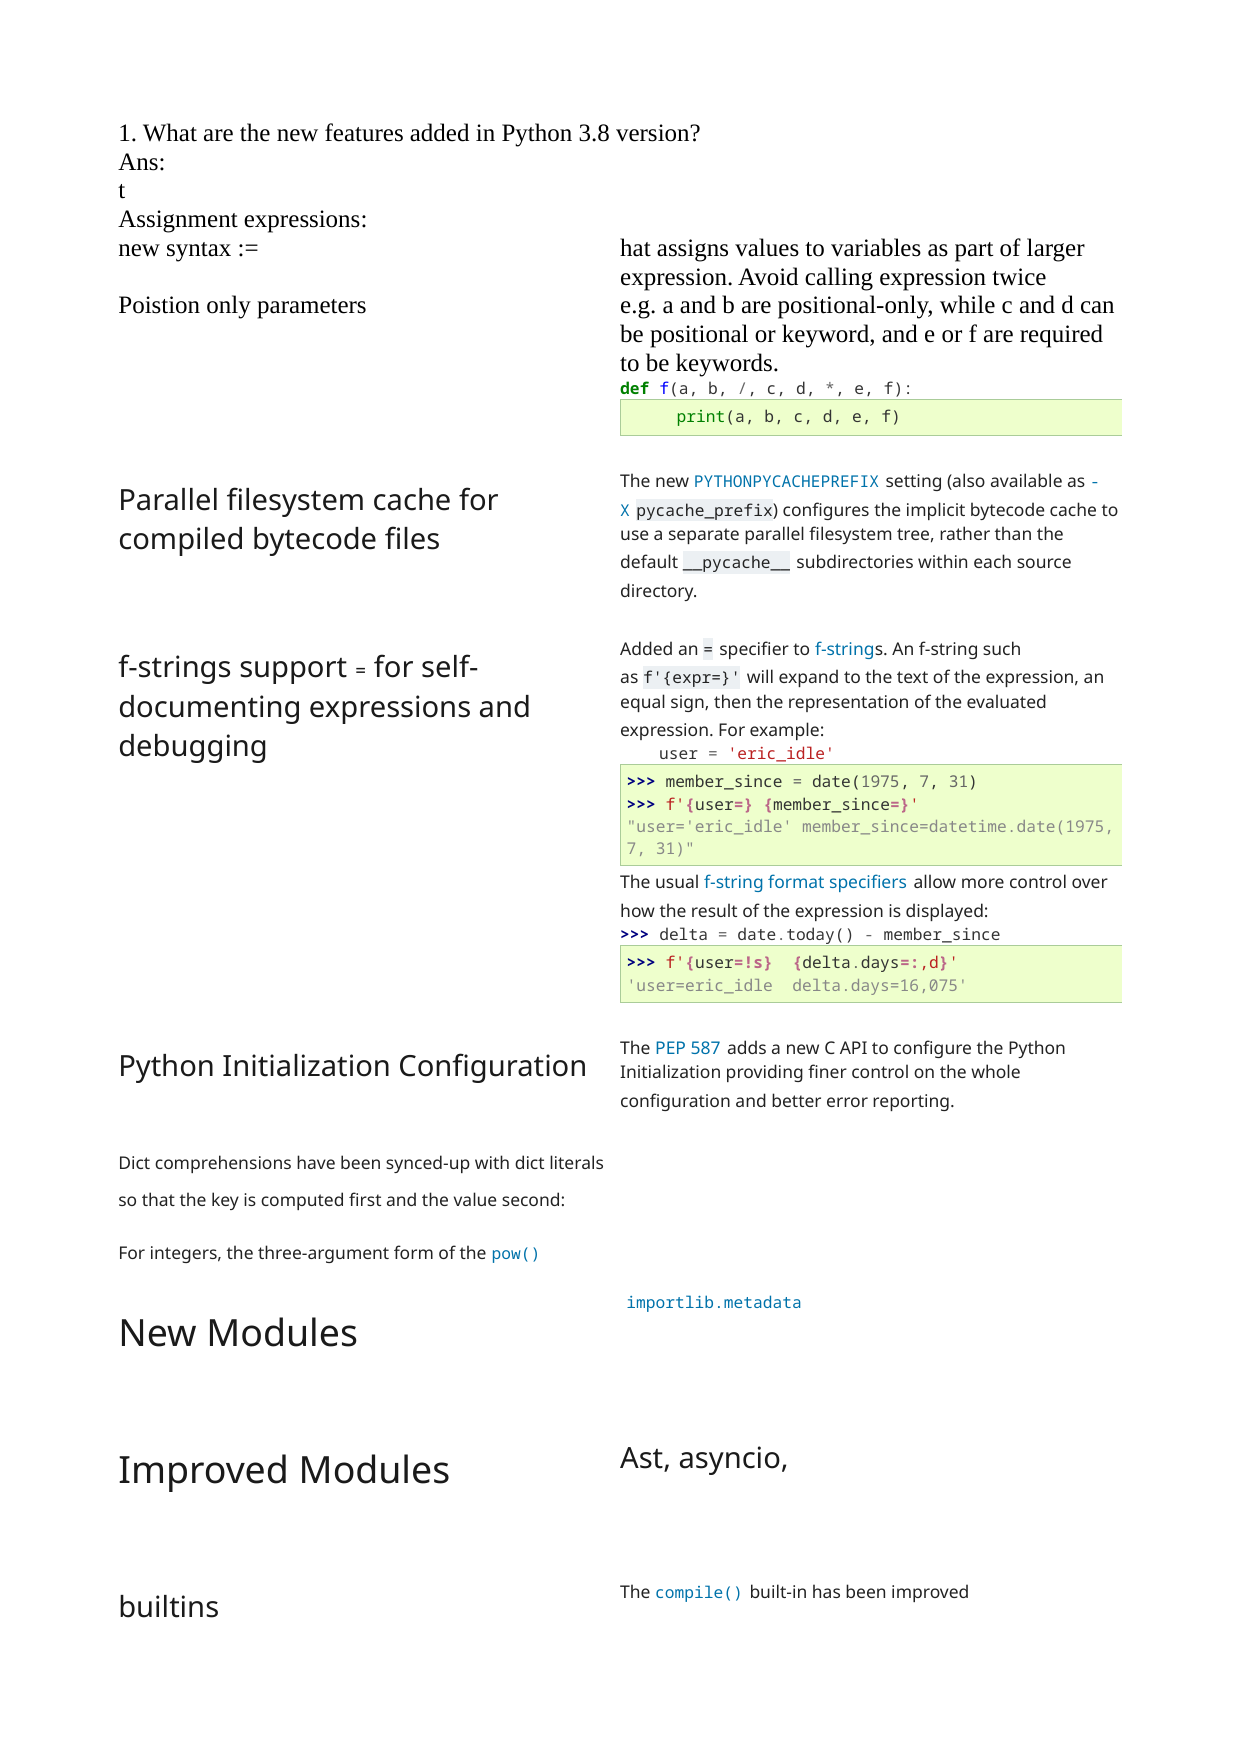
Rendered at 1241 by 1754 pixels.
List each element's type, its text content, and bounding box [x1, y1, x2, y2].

table_cell New Modules [118, 1286, 620, 1423]
table_cell Added an = specifier to f-strings. An f-string such as f'{expr=}' will expand to the text of the expression, an equal sign, then the representation of the evaluated expression. For example: user = 'eric_idle' >>> member_since = date(1975, 7, 31) >>> f'{user=} {member_since=}' "user='eric_idle' member_since=datetime.date(1975, 7, 31)" The usual f-string format specifiers allow more control over how the result of the expression is displayed: >>> delta = date.today() - member_since >>> f'{user=!s} {delta.days=:,d}' 'user=eric_idle delta.days=16,075' [620, 632, 1122, 764]
table_cell Added an = specifier to f-strings. An f-string such as f'{expr=}' will expand to the text of the expression, an equal sign, then the representation of the evaluated expression. For example: user = 'eric_idle' >>> member_since = date(1975, 7, 31) >>> f'{user=} {member_since=}' "user='eric_idle' member_since=datetime.date(1975, 7, 31)" The usual f-string format specifiers allow more control over how the result of the expression is displayed: >>> delta = date.today() - member_since >>> f'{user=!s} {delta.days=:,d}' 'user=eric_idle delta.days=16,075' [620, 866, 1122, 945]
table_cell For integers, the three-argument form of the pow() [118, 1233, 620, 1286]
table_cell [620, 1233, 1122, 1286]
table_cell e.g. a and b are positional-only, while c and d can be positional or keyword, and e or f are required to be keywords. def f(a, b, /, c, d, *, e, f): print(a, b, c, d, e, f) [620, 291, 1122, 399]
table_header [620, 204, 1122, 233]
table_cell The compile() built-in has been improved [620, 1572, 1122, 1626]
table_cell hat assigns values to variables as part of larger expression. Avoid calling expression twice [620, 233, 1122, 291]
table_cell Ast, asyncio, [620, 1423, 1122, 1572]
table_cell Added an = specifier to f-strings. An f-string such as f'{expr=}' will expand to the text of the expression, an equal sign, then the representation of the evaluated expression. For example: user = 'eric_idle' >>> member_since = date(1975, 7, 31) >>> f'{user=} {member_since=}' "user='eric_idle' member_since=datetime.date(1975, 7, 31)" The usual f-string format specifiers allow more control over how the result of the expression is displayed: >>> delta = date.today() - member_since >>> f'{user=!s} {delta.days=:,d}' 'user=eric_idle delta.days=16,075' [620, 1003, 1122, 1031]
table_cell e.g. a and b are positional-only, while c and d can be positional or keyword, and e or f are required to be keywords. def f(a, b, /, c, d, *, e, f): print(a, b, c, d, e, f) [620, 436, 1122, 464]
table_cell Improved Modules [118, 1423, 620, 1572]
table_cell [620, 1151, 1122, 1233]
table_cell Poistion only parameters [118, 291, 620, 464]
table_cell The PEP 587 adds a new C API to configure the Python Initialization providing finer control on the whole configuration and better error reporting. [620, 1031, 1122, 1151]
table_cell new syntax := [118, 233, 620, 291]
text 1. What are the new features added in Python 3.8 version? [118, 118, 1122, 147]
table_cell Python Initialization Configuration [118, 1031, 620, 1151]
table_cell Dict comprehensions have been synced-up with dict literals so that the key is computed first and the value second: [118, 1151, 620, 1233]
table_cell importlib.metadata [620, 1286, 1122, 1423]
table_cell Parallel filesystem cache for compiled bytecode files [118, 464, 620, 632]
table_cell f-strings support = for self-documenting expressions and debugging [118, 632, 620, 1031]
table_cell builtins [118, 1572, 620, 1626]
text t [118, 176, 1122, 204]
table_header Assignment expressions: [118, 204, 620, 233]
text Ans: [118, 147, 1122, 176]
table_cell The new PYTHONPYCACHEPREFIX setting (also available as -X pycache_prefix) configures the implicit bytecode cache to use a separate parallel filesystem tree, rather than the default __pycache__ subdirectories within each source directory. [620, 464, 1122, 632]
